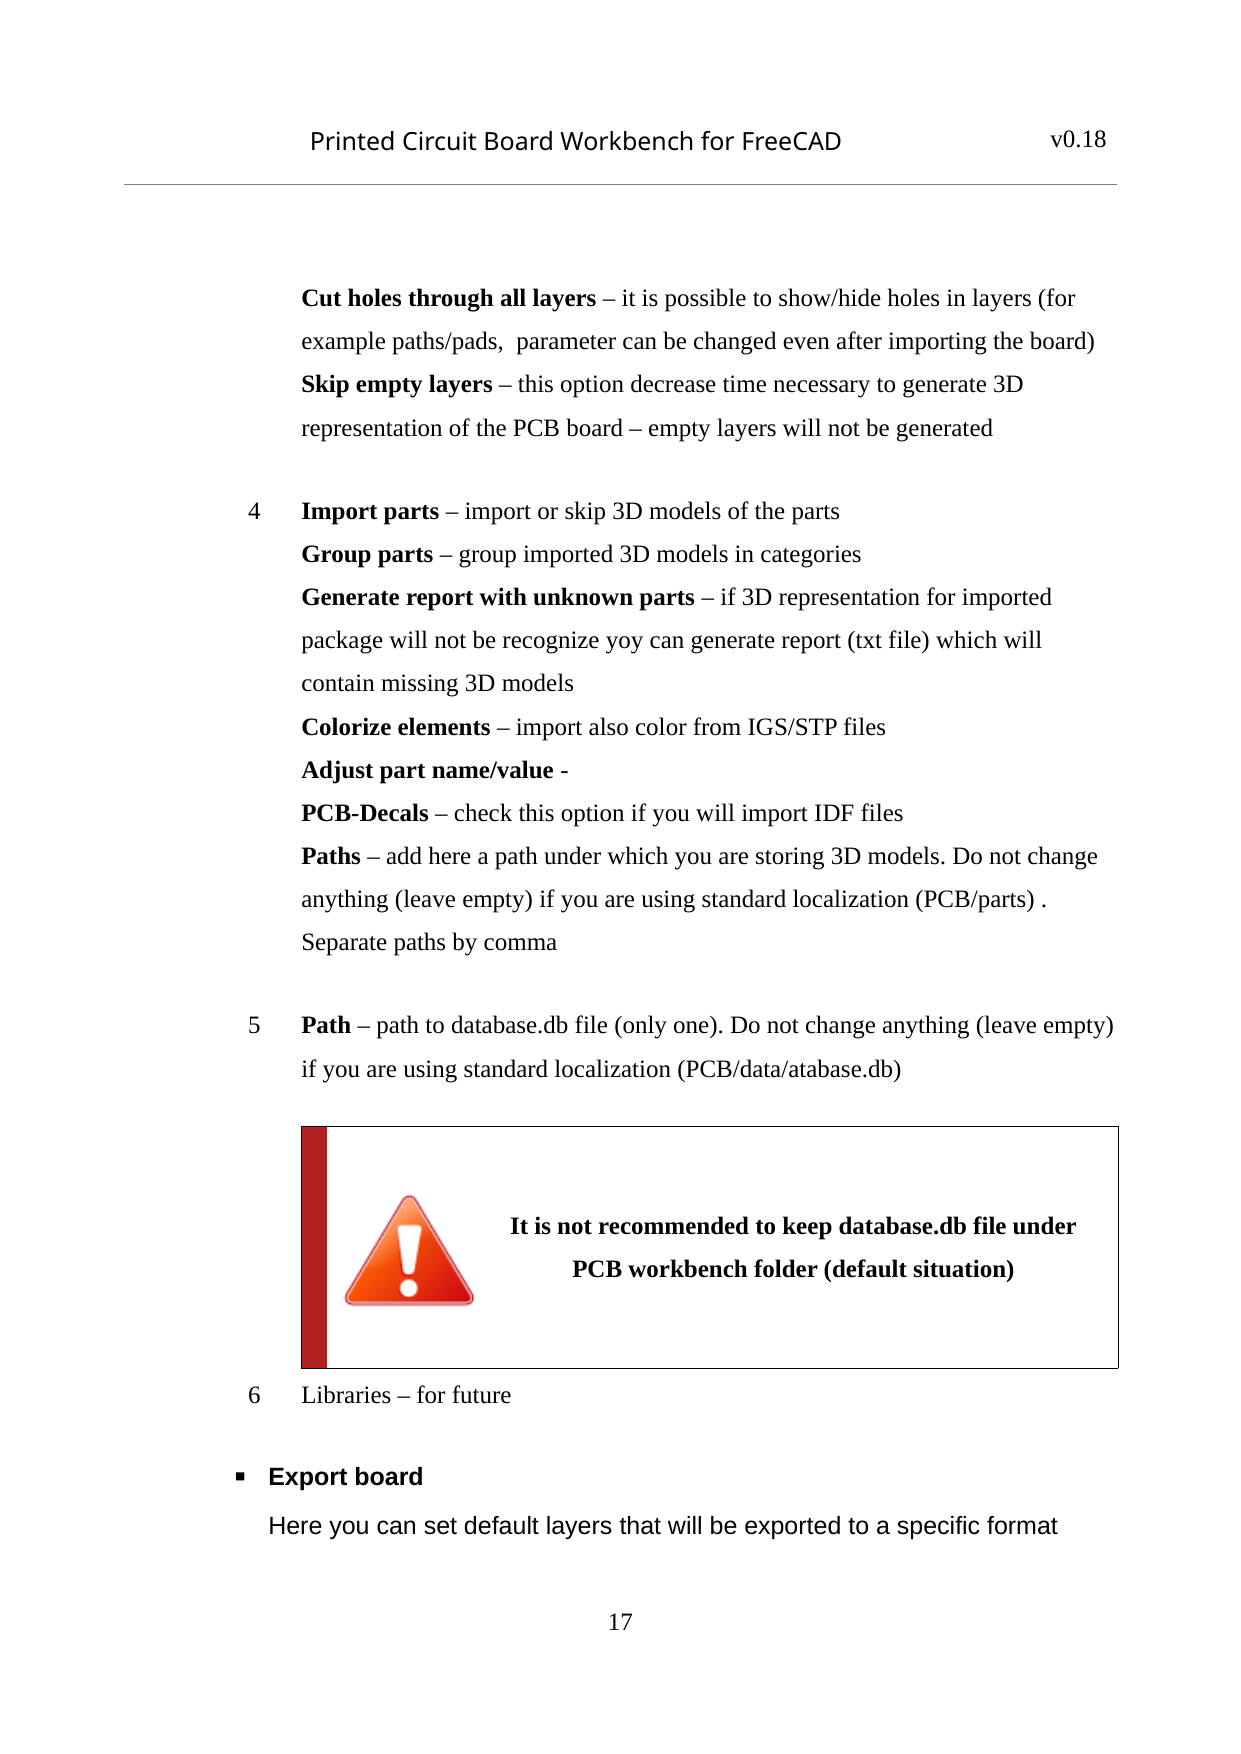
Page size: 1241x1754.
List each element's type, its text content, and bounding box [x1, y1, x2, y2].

table_cell [242, 278, 295, 490]
subtitle Export board [231, 1462, 1122, 1491]
table_cell Path – path to database.db file (only one). Do not change anything (leave empty) if you are using standard localization (PCB/data/atabase.db) [295, 1005, 1123, 1374]
table_cell 5 [242, 1005, 295, 1374]
table_header It is not recommended to keep database.db file under PCB workbench folder (default situation) [493, 1127, 1094, 1368]
table_header [302, 1127, 327, 1368]
table_header [328, 1127, 493, 1368]
table_cell Cut holes through all layers – it is possible to show/hide holes in layers (for example paths/pads, parameter can be changed even after importing the board) Skip empty layers – this option decrease time necessary to generate 3D representation of the PCB board – empty layers will not be generated [295, 278, 1123, 490]
table_header [1094, 1127, 1118, 1368]
table_cell 6 [242, 1374, 295, 1414]
table_cell 4 [242, 490, 295, 1005]
picture [341, 1179, 480, 1311]
text Here you can set default layers that will be exported to a specific format [268, 1511, 1122, 1540]
table_cell Import parts – import or skip 3D models of the parts Group parts – group imported 3D models in categories Generate report with unknown parts – if 3D representation for imported package will not be recognize yoy can generate report (txt file) which will contain missing 3D models Colorize elements – import also color from IGS/STP files Adjust part name/value - PCB-Decals – check this option if you will import IDF files Paths – add here a path under which you are storing 3D models. Do not change anything (leave empty) if you are using standard localization (PCB/parts) . Separate paths by comma [295, 490, 1123, 1005]
table_cell Libraries – for future [295, 1374, 1123, 1414]
